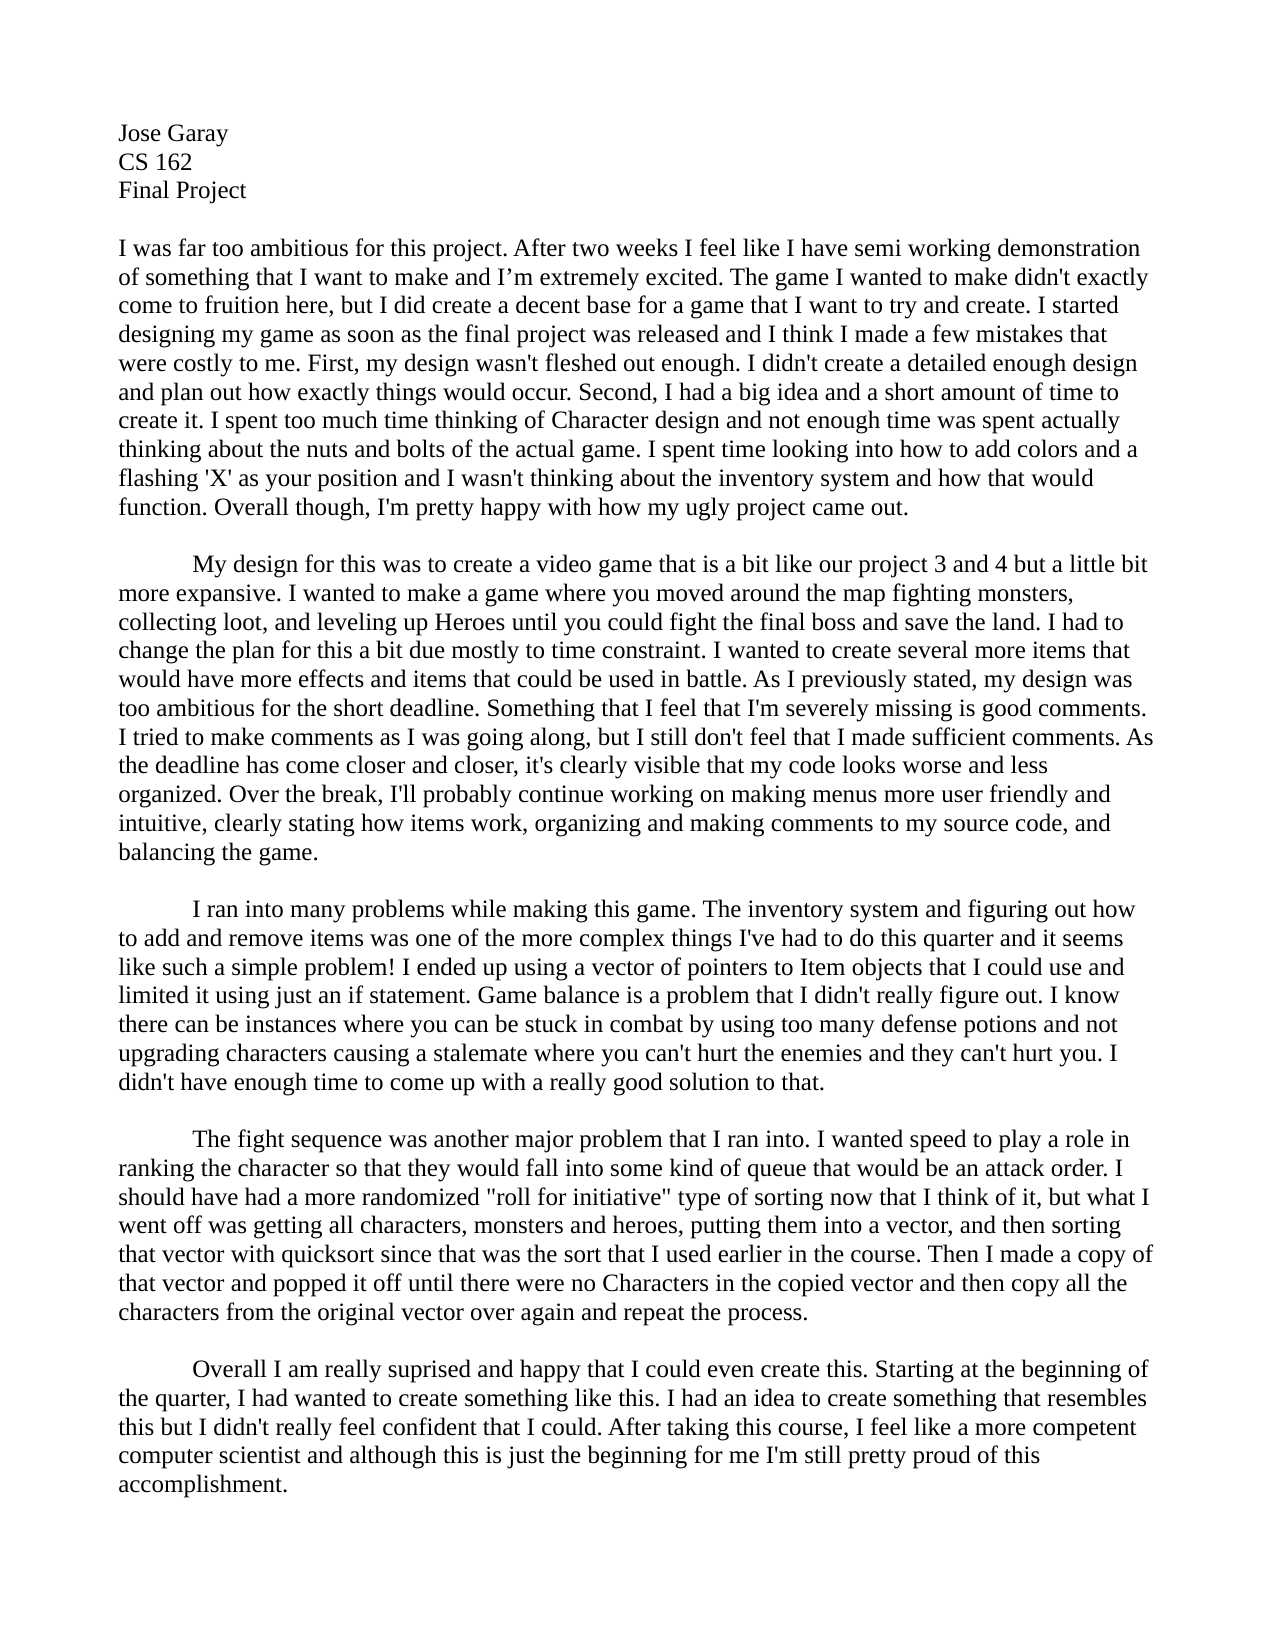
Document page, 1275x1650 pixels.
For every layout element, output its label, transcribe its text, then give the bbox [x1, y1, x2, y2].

text Overall I am really suprised and happy that I could even create this. Starting at the beginning of the quarter, I had wanted to create something like this. I had an idea to create something that resembles this but I didn't really feel confident that I could. After taking this course, I feel like a more competent computer scientist and although this is just the beginning for me I'm still pretty proud of this accomplishment. [118, 1354, 1157, 1498]
text My design for this was to create a video game that is a bit like our project 3 and 4 but a little bit more expansive. I wanted to make a game where you moved around the map fighting monsters, collecting loot, and leveling up Heroes until you could fight the final boss and save the land. I had to change the plan for this a bit due mostly to time constraint. I wanted to create several more items that would have more effects and items that could be used in battle. As I previously stated, my design was too ambitious for the short deadline. Something that I feel that I'm severely missing is good comments. I tried to make comments as I was going along, but I still don't feel that I made sufficient comments. As the deadline has come closer and closer, it's clearly visible that my code looks worse and less organized. Over the break, I'll probably continue working on making menus more user friendly and intuitive, clearly stating how items work, organizing and making comments to my source code, and balancing the game. [118, 549, 1157, 866]
text I ran into many problems while making this game. The inventory system and figuring out how to add and remove items was one of the more complex things I've had to do this quarter and it seems like such a simple problem! I ended up using a vector of pointers to Item objects that I could use and limited it using just an if statement. Game balance is a problem that I didn't really figure out. I know there can be instances where you can be stuck in combat by using too many defense potions and not upgrading characters causing a stalemate where you can't hurt the enemies and they can't hurt you. I didn't have enough time to come up with a really good solution to that. [118, 894, 1157, 1096]
text I was far too ambitious for this project. After two weeks I feel like I have semi working demonstration of something that I want to make and I’m extremely excited. The game I wanted to make didn't exactly come to fruition here, but I did create a decent base for a game that I want to try and create. I started designing my game as soon as the final project was released and I think I made a few mistakes that were costly to me. First, my design wasn't fleshed out enough. I didn't create a detailed enough design and plan out how exactly things would occur. Second, I had a big idea and a short amount of time to create it. I spent too much time thinking of Character design and not enough time was spent actually thinking about the nuts and bolts of the actual game. I spent time looking into how to add colors and a flashing 'X' as your position and I wasn't thinking about the inventory system and how that would function. Overall though, I'm pretty happy with how my ugly project came out. [118, 233, 1157, 521]
text The fight sequence was another major problem that I ran into. I wanted speed to play a role in ranking the character so that they would fall into some kind of queue that would be an attack order. I should have had a more randomized "roll for initiative" type of sorting now that I think of it, but what I went off was getting all characters, monsters and heroes, putting them into a vector, and then sorting that vector with quicksort since that was the sort that I used earlier in the course. Then I made a copy of that vector and popped it off until there were no Characters in the copied vector and then copy all the characters from the original vector over again and repeat the process. [118, 1124, 1157, 1326]
text CS 162 [118, 147, 1157, 176]
text Final Project [118, 176, 1157, 204]
text Jose Garay [118, 118, 1157, 147]
